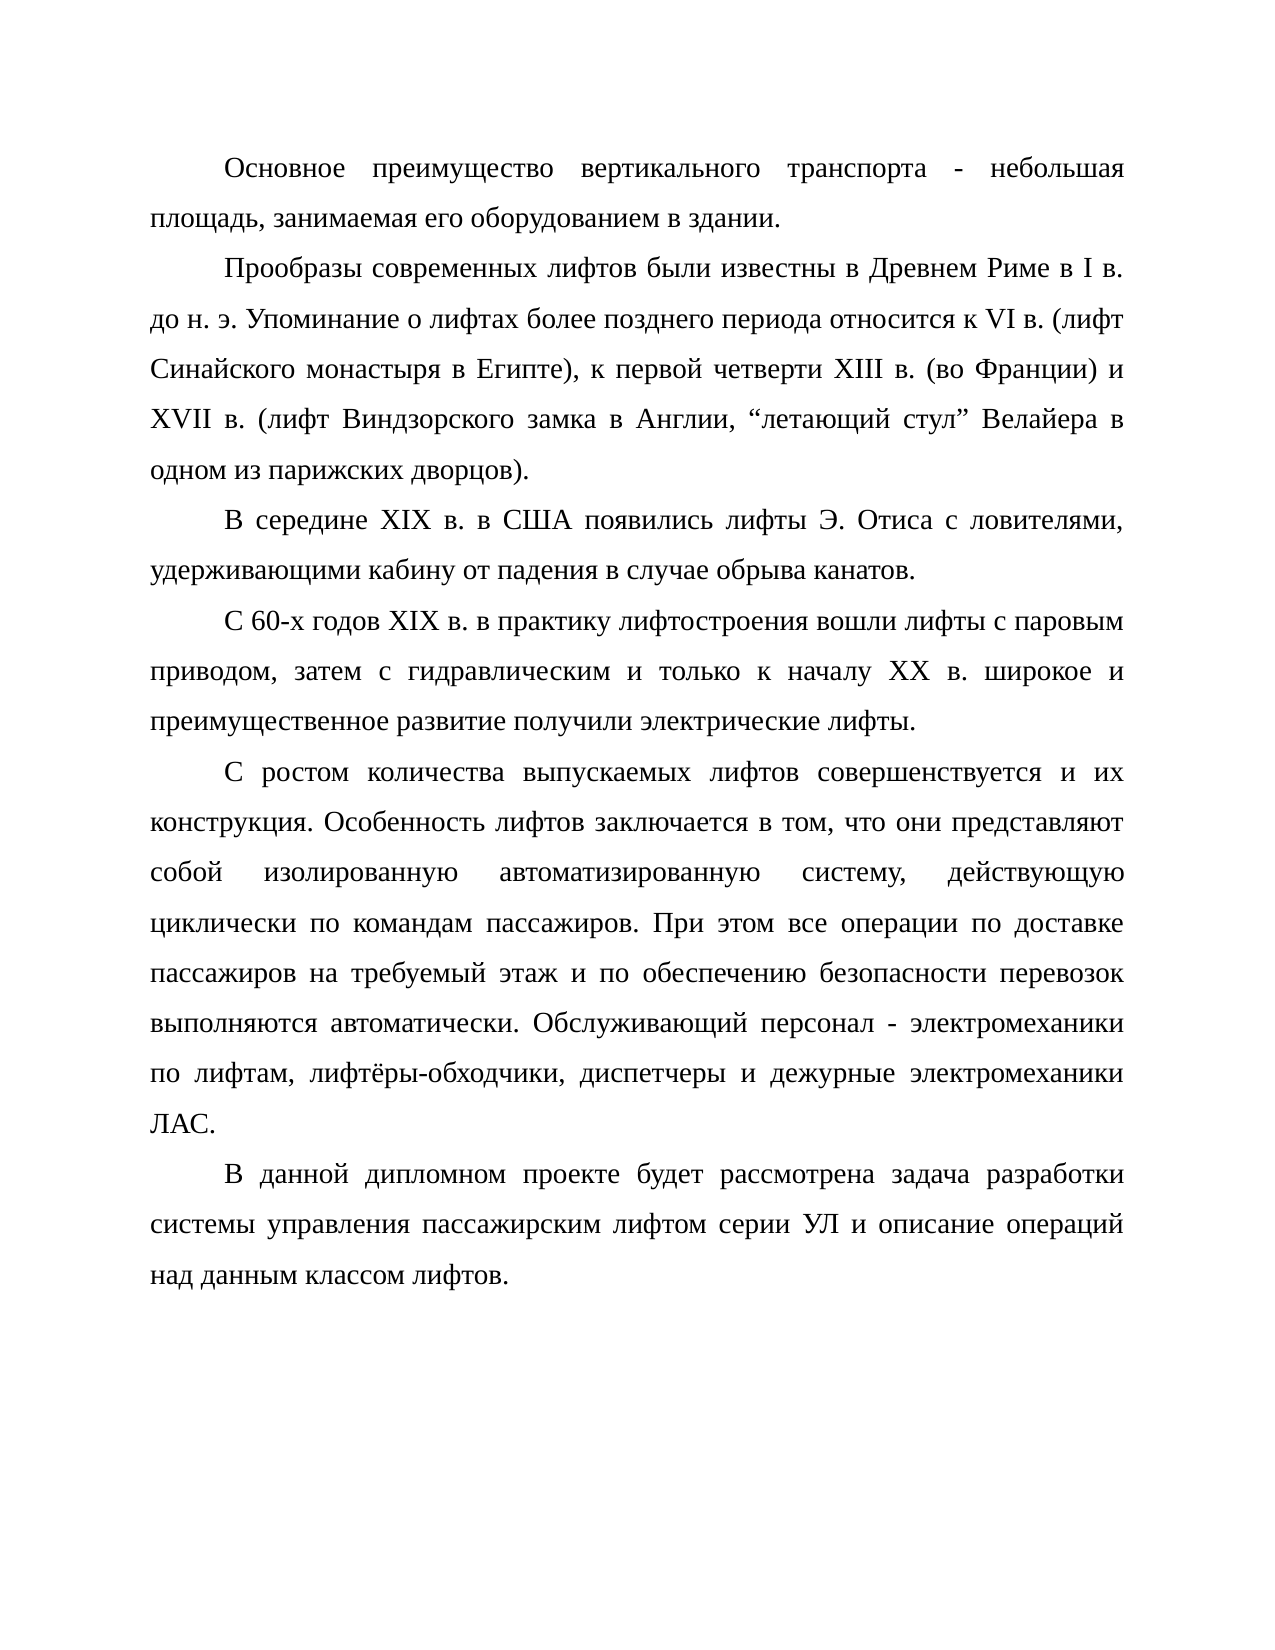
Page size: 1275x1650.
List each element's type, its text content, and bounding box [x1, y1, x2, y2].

text В середине XIX в. в США появились лифты Э. Отиса с ловителями, удерживающими кабину от падения в случае обрыва канатов. [150, 502, 1125, 586]
text В данной дипломном проекте будет рассмотрена задача разработки системы управления пассажирским лифтом серии УЛ и описание операций над данным классом лифтов. [150, 1156, 1125, 1290]
text Основное преимущество вертикального транспорта - небольшая площадь, занимаемая его оборудованием в здании. [150, 150, 1125, 234]
text Прообразы современных лифтов были известны в Древнем Риме в I в. до н. э. Упоминание о лифтах более позднего периода относится к VI в. (лифт Синайского монастыря в Египте), к первой четверти XIII в. (во Франции) и XVII в. (лифт Виндзорского замка в Англии, “летающий стул” Велайера в одном из парижских дворцов). [150, 251, 1125, 485]
text С 60-х годов XIX в. в практику лифтостроения вошли лифты с паровым приводом, затем с гидравлическим и только к началу XX в. широкое и преимущественное развитие получили электрические лифты. [150, 603, 1125, 737]
text С ростом количества выпускаемых лифтов совершенствуется и их конструкция. Особенность лифтов заключается в том, что они представляют собой изолированную автоматизированную систему, действующую циклически по командам пассажиров. При этом все операции по доставке пассажиров на требуемый этаж и по обеспечению безопасности перевозок выполняются автоматически. Обслуживающий персонал - электромеханики по лифтам, лифтёры-обходчики, диспетчеры и дежурные электромеханики ЛАС. [150, 754, 1125, 1139]
